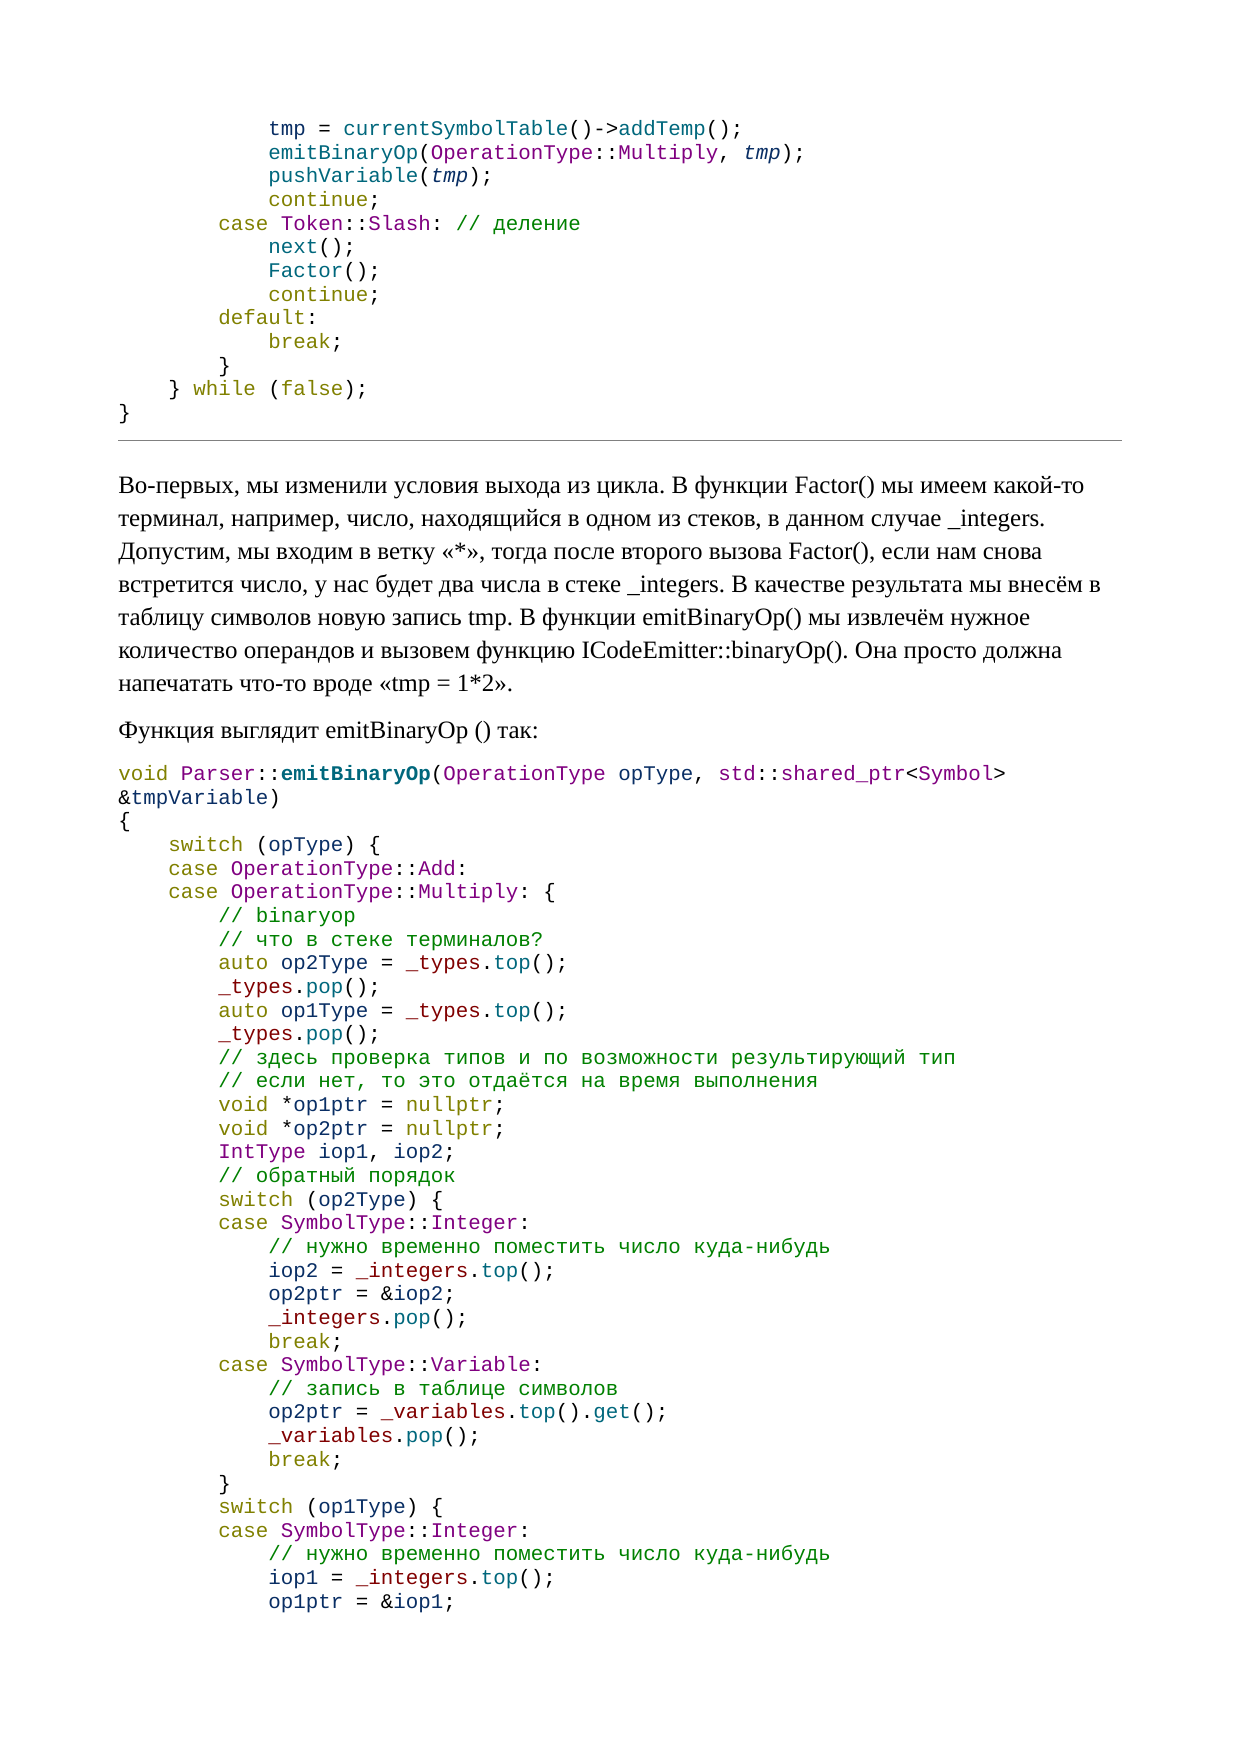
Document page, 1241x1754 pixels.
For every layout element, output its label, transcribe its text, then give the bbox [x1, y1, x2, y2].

text Функция выглядит emitBinaryOp () так: [118, 716, 1122, 744]
text op1ptr = &iop1; [118, 1591, 1122, 1614]
text default: [118, 307, 1122, 331]
text } [118, 1472, 1122, 1496]
text emitBinaryOp(OperationType::Multiply, tmp); [118, 142, 1122, 165]
text switch (opType) { [118, 834, 1122, 858]
text next(); [118, 236, 1122, 260]
text break; [118, 1331, 1122, 1354]
text continue; [118, 284, 1122, 307]
text iop1 = _integers.top(); [118, 1567, 1122, 1591]
text switch (op1Type) { [118, 1496, 1122, 1520]
text break; [118, 1449, 1122, 1472]
text // нужно временно поместить число куда-нибудь [118, 1543, 1122, 1567]
text break; [118, 331, 1122, 354]
text auto op2Type = _types.top(); [118, 952, 1122, 976]
text tmp = currentSymbolTable()->addTemp(); [118, 118, 1122, 142]
text // запись в таблице символов [118, 1378, 1122, 1402]
text _types.pop(); [118, 976, 1122, 999]
text case Token::Slash: // деление [118, 213, 1122, 236]
text op2ptr = _variables.top().get(); [118, 1402, 1122, 1425]
text // нужно временно поместить число куда-нибудь [118, 1236, 1122, 1260]
text pushVariable(tmp); [118, 165, 1122, 189]
text switch (op2Type) { [118, 1189, 1122, 1212]
text { [118, 810, 1122, 834]
text } while (false); [118, 378, 1122, 402]
text // binaryop [118, 905, 1122, 929]
text // если нет, то это отдаётся на время выполнения [118, 1071, 1122, 1094]
text _variables.pop(); [118, 1425, 1122, 1449]
text continue; [118, 189, 1122, 213]
text void *op1ptr = nullptr; [118, 1094, 1122, 1118]
text iop2 = _integers.top(); [118, 1260, 1122, 1283]
text case OperationType::Multiply: { [118, 881, 1122, 905]
text case SymbolType::Variable: [118, 1354, 1122, 1378]
text _types.pop(); [118, 1023, 1122, 1047]
text } [118, 402, 1122, 426]
text // обратный порядок [118, 1165, 1122, 1189]
text case OperationType::Add: [118, 858, 1122, 881]
text op2ptr = &iop2; [118, 1283, 1122, 1307]
text // здесь проверка типов и по возможности результирующий тип [118, 1047, 1122, 1071]
text Во-первых, мы изменили условия выхода из цикла. В функции Factor() мы имеем какой-то терминал, например, число, находящийся в одном из стеков, в данном случае _integers. Допустим, мы входим в ветку «*», тогда после второго вызова Factor(), если нам снова встретится число, у нас будет два числа в стеке _integers. В качестве результата мы внесём в таблицу символов новую запись tmp. В функции emitBinaryOp() мы извлечём нужное количество операндов и вызовем функцию ICodeEmitter::binaryOp(). Она просто должна напечатать что-то вроде «tmp = 1*2». [118, 470, 1122, 697]
text IntType iop1, iop2; [118, 1141, 1122, 1165]
text void *op2ptr = nullptr; [118, 1118, 1122, 1141]
text } [118, 354, 1122, 378]
text void Parser::emitBinaryOp(OperationType opType, std::shared_ptr<Symbol> &tmpVariable) [118, 763, 1122, 810]
text // что в стеке терминалов? [118, 929, 1122, 952]
text case SymbolType::Integer: [118, 1520, 1122, 1543]
text Factor(); [118, 260, 1122, 284]
text case SymbolType::Integer: [118, 1212, 1122, 1236]
text auto op1Type = _types.top(); [118, 999, 1122, 1023]
text _integers.pop(); [118, 1307, 1122, 1331]
